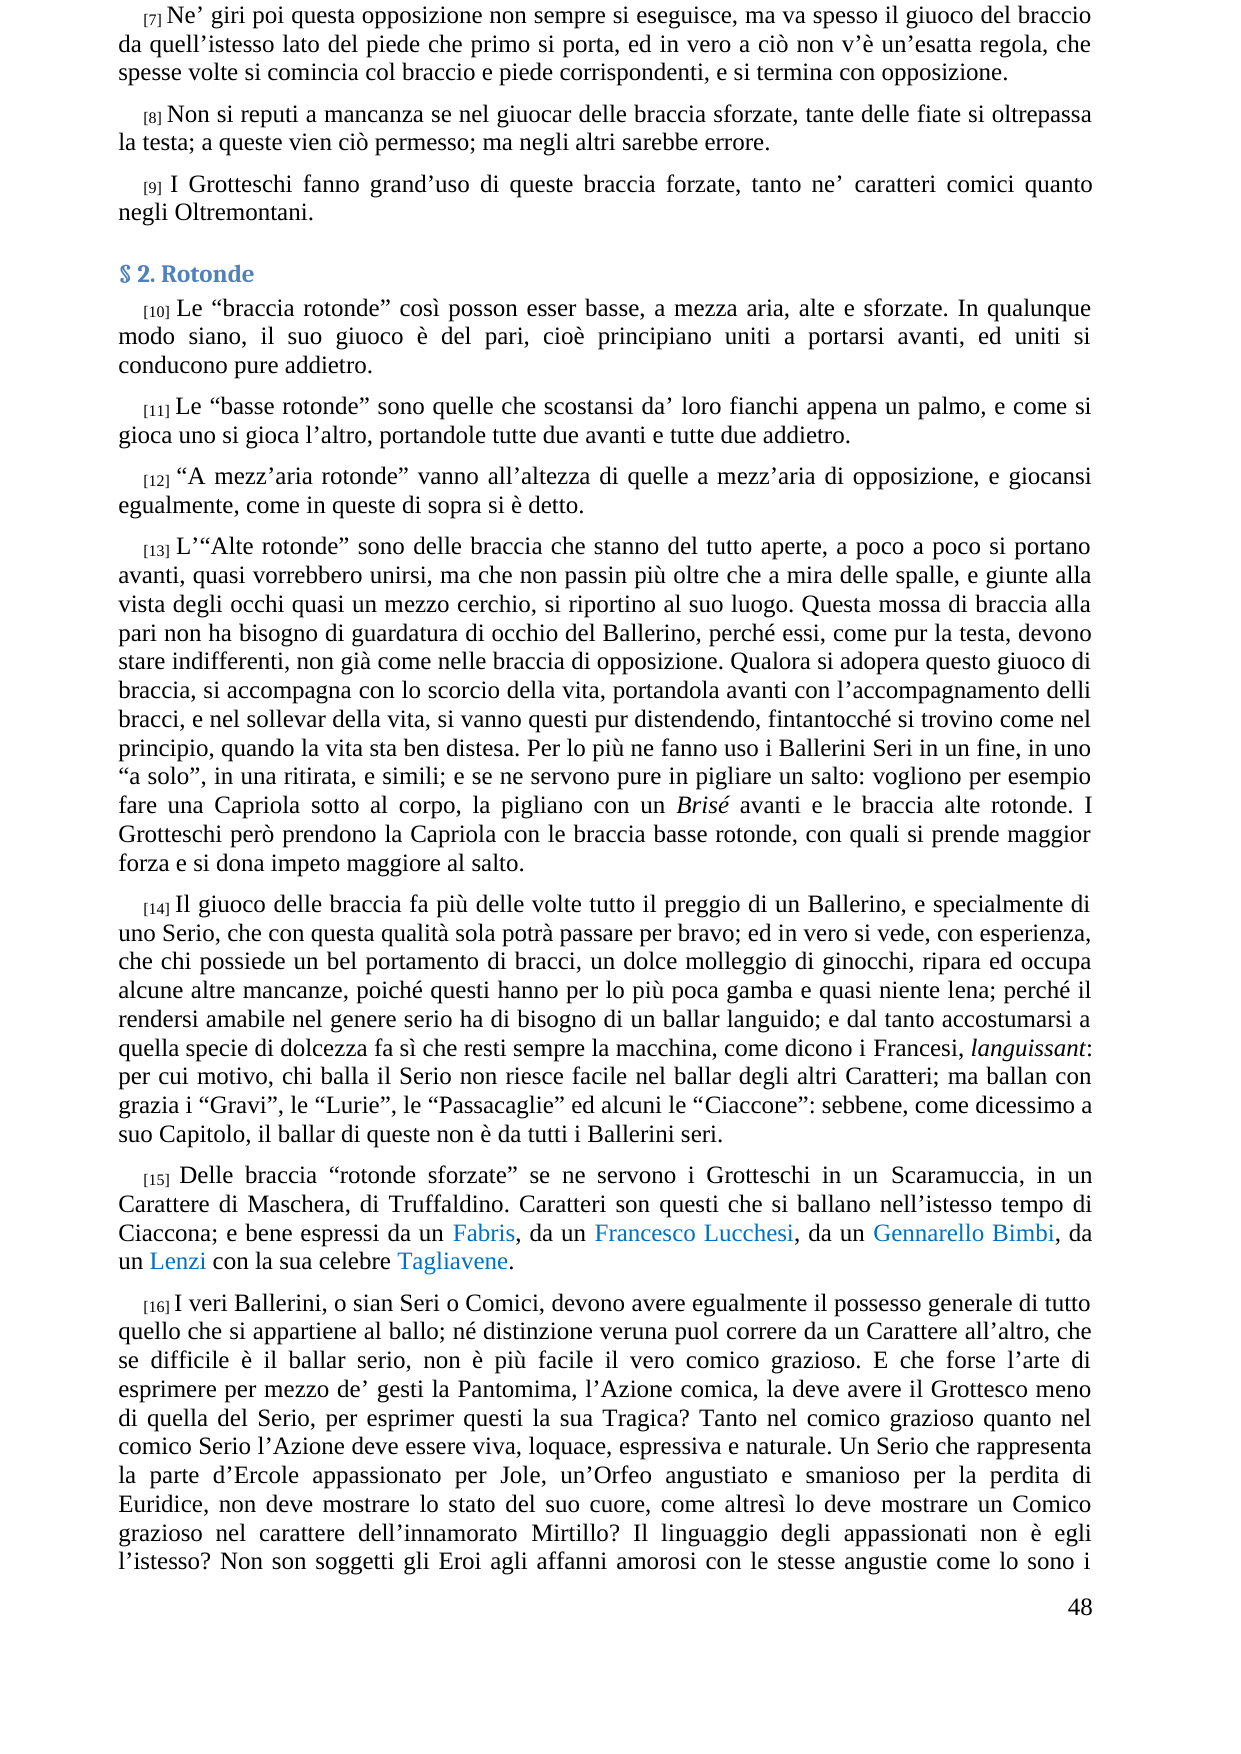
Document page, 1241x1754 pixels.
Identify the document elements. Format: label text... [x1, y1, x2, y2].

text [8] Non si reputi a mancanza se nel giuocar delle braccia sforzate, tante delle fiate si oltrepassa la testa; a queste vien ciò permesso; ma negli altri sarebbe errore. [118, 99, 1093, 156]
text [7] Ne’ giri poi questa opposizione non sempre si eseguisce, ma va spesso il giuoco del braccio da quell’istesso lato del piede che primo si porta, ed in vero a ciò non v’è un’esatta regola, che spesse volte si comincia col braccio e piede corrispondenti, e si termina con opposizione. [118, 0, 1093, 86]
text [12] “A mezz’aria rotonde” vanno all’altezza di quelle a mezz’aria di opposizione, e giocansi egualmente, come in queste di sopra si è detto. [118, 461, 1093, 519]
text [11] Le “basse rotonde” sono quelle che scostansi da’ loro fianchi appena un palmo, e come si gioca uno si gioca l’altro, portandole tutte due avanti e tutte due addietro. [118, 391, 1093, 449]
text [16] I veri Ballerini, o sian Seri o Comici, devono avere egualmente il possesso generale di tutto quello che si appartiene al ballo; né distinzione veruna puol correre da un Carattere all’altro, che se difficile è il ballar serio, non è più facile il vero comico grazioso. E che forse l’arte di esprimere per mezzo de’ gesti la Pantomima, l’Azione comica, la deve avere il Grottesco meno di quella del Serio, per esprimer questi la sua Tragica? Tanto nel comico grazioso quanto nel comico Serio l’Azione deve essere viva, loquace, espressiva e naturale. Un Serio che rappresenta la parte d’Ercole appassionato per Jole, un’Orfeo angustiato e smanioso per la perdita di Euridice, non deve mostrare lo stato del suo cuore, come altresì lo deve mostrare un Comico grazioso nel carattere dell’innamorato Mirtillo? Il linguaggio degli appassionati non è egli l’istesso? Non son soggetti gli Eroi agli affanni amorosi con le stesse angustie come lo sono i [118, 1288, 1093, 1575]
subtitle § 2. Rotonde [118, 259, 1093, 288]
text [13] L’“Alte rotonde” sono delle braccia che stanno del tutto aperte, a poco a poco si portano avanti, quasi vorrebbero unirsi, ma che non passin più oltre che a mira delle spalle, e giunte alla vista degli occhi quasi un mezzo cerchio, si riportino al suo luogo. Questa mossa di braccia alla pari non ha bisogno di guardatura di occhio del Ballerino, perché essi, come pur la testa, devono stare indifferenti, non già come nelle braccia di opposizione. Qualora si adopera questo giuoco di braccia, si accompagna con lo scorcio della vita, portandola avanti con l’accompagnamento delli bracci, e nel sollevar della vita, si vanno questi pur distendendo, fintantocché si trovino come nel principio, quando la vita sta ben distesa. Per lo più ne fanno uso i Ballerini Seri in un fine, in uno “a solo”, in una ritirata, e simili; e se ne servono pure in pigliare un salto: vogliono per esempio fare una Capriola sotto al corpo, la pigliano con un Brisé avanti e le braccia alte rotonde. I Grotteschi però prendono la Capriola con le braccia basse rotonde, con quali si prende maggior forza e si dona impeto maggiore al salto. [118, 531, 1093, 876]
text [15] Delle braccia “rotonde sforzate” se ne servono i Grotteschi in un Scaramuccia, in un Carattere di Maschera, di Truffaldino. Caratteri son questi che si ballano nell’istesso tempo di Ciaccona; e bene espressi da un Fabris, da un Francesco Lucchesi, da un Gennarello Bimbi, da un Lenzi con la sua celebre Tagliavene. [118, 1160, 1093, 1275]
text [9] I Grotteschi fanno grand’uso di queste braccia forzate, tanto ne’ caratteri comici quanto negli Oltremontani. [118, 169, 1093, 226]
text [14] Il giuoco delle braccia fa più delle volte tutto il preggio di un Ballerino, e specialmente di uno Serio, che con questa qualità sola potrà passare per bravo; ed in vero si vede, con esperienza, che chi possiede un bel portamento di bracci, un dolce molleggio di ginocchi, ripara ed occupa alcune altre mancanze, poiché questi hanno per lo più poca gamba e quasi niente lena; perché il rendersi amabile nel genere serio ha di bisogno di un ballar languido; e dal tanto accostumarsi a quella specie di dolcezza fa sì che resti sempre la macchina, come dicono i Francesi, languissant: per cui motivo, chi balla il Serio non riesce facile nel ballar degli altri Caratteri; ma ballan con grazia i “Gravi”, le “Lurie”, le “Passacaglie” ed alcuni le “Ciaccone”: sebbene, come dicessimo a suo Capitolo, il ballar di queste non è da tutti i Ballerini seri. [118, 889, 1093, 1148]
text [10] Le “braccia rotonde” così posson esser basse, a mezza aria, alte e sforzate. In qualunque modo siano, il suo giuoco è del pari, cioè principiano uniti a portarsi avanti, ed uniti si conducono pure addietro. [118, 293, 1093, 379]
